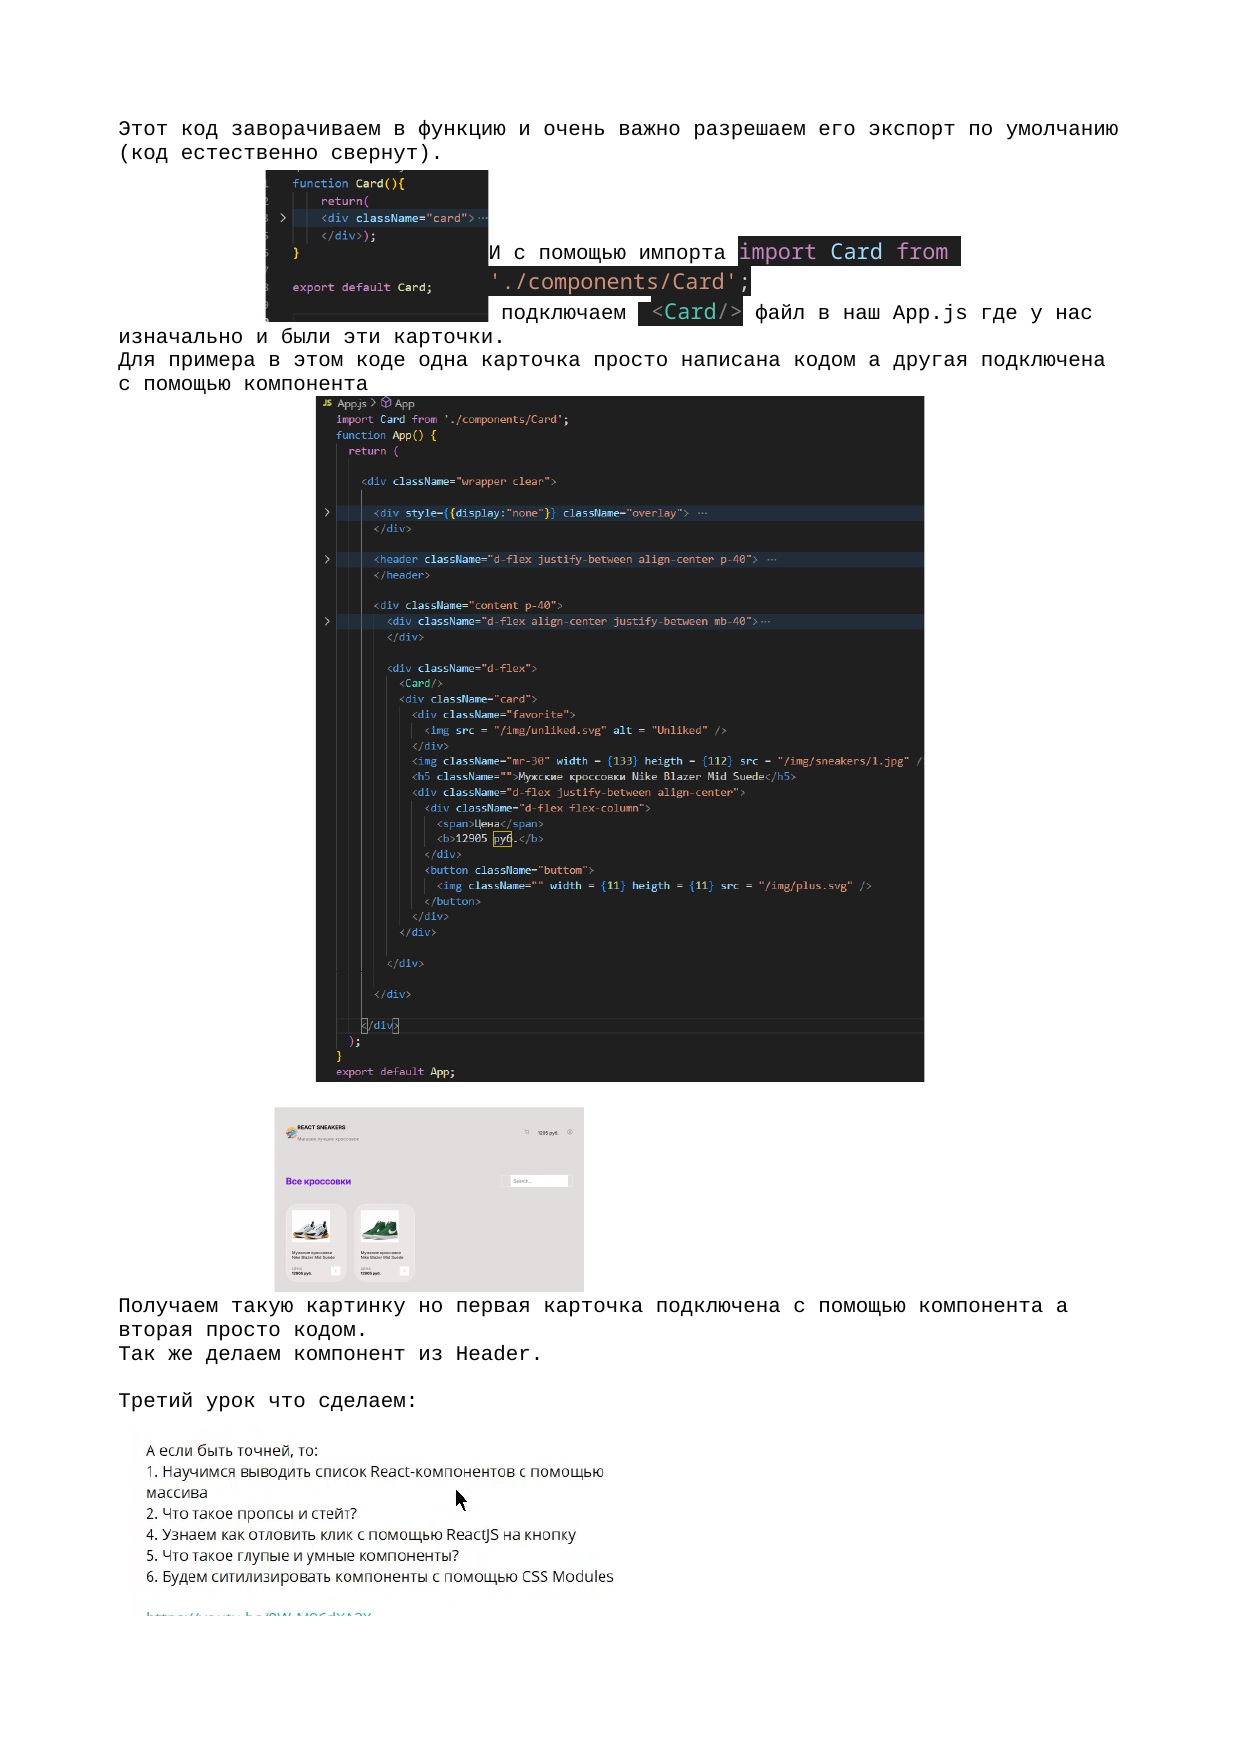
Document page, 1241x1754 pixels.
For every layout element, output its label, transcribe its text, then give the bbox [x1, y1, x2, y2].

text И с помощью импорта import Card from './components/Card'; [489, 236, 1122, 296]
text подключаем <Card/> файл в наш App.js где у нас изначально и были эти карточки. [118, 296, 1122, 349]
text Так же делаем компонент из Header. [118, 1342, 1122, 1366]
text Этот код заворачиваем в функцию и очень важно разрешаем его экспорт по умолчанию (код естественно свернут). [118, 118, 1122, 165]
picture [132, 1427, 622, 1616]
picture [315, 396, 925, 1082]
text Для примера в этом коде одна карточка просто написана кодом а другая подключена с помощью компонента [118, 349, 1122, 397]
text [118, 236, 265, 296]
picture [265, 170, 489, 322]
text Получаем такую картинку но первая карточка подключена с помощью компонента а вторая просто кодом. [118, 1295, 1122, 1342]
picture [273, 1106, 586, 1292]
text Третий урок что сделаем: [118, 1390, 1122, 1413]
